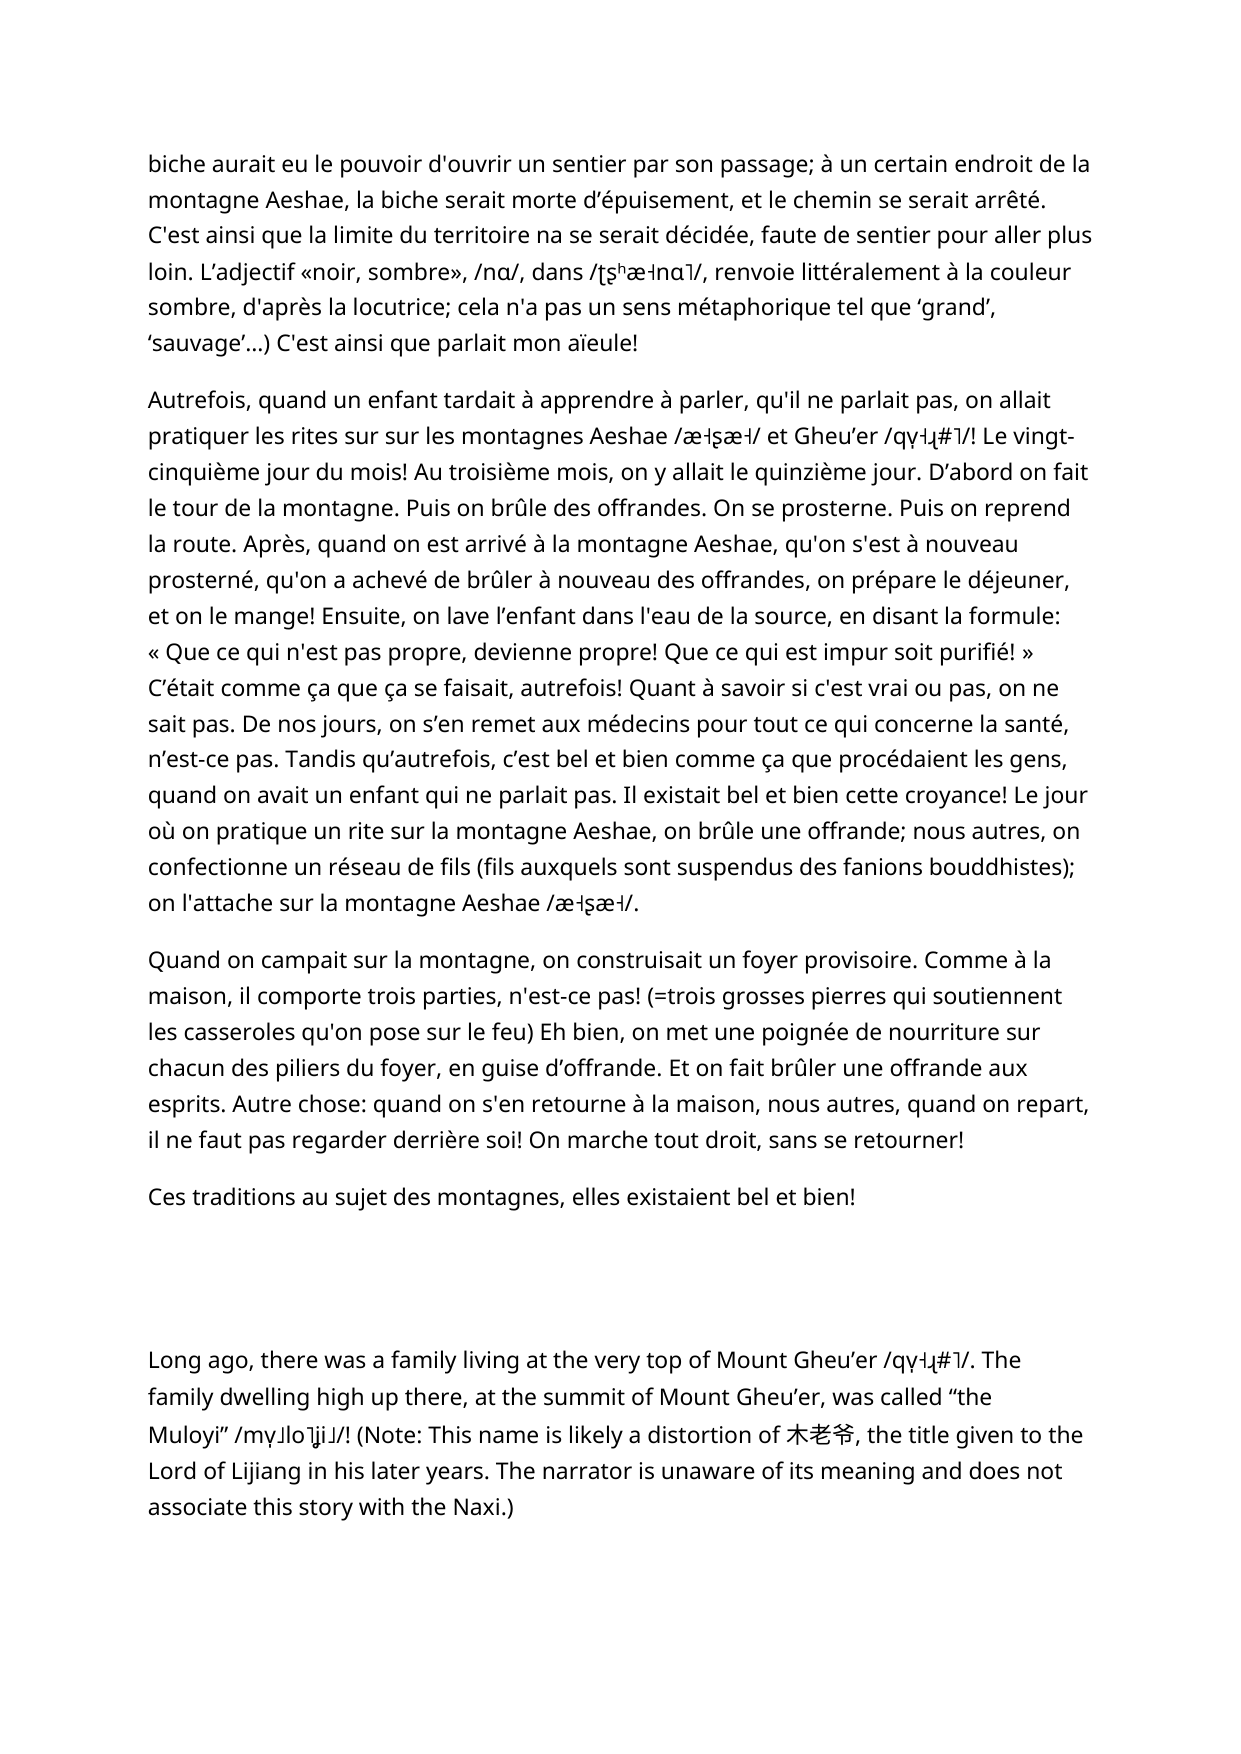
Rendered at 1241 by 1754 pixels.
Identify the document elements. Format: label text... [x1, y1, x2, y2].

text Ces traditions au sujet des montagnes, elles existaient bel et bien! [148, 1180, 1093, 1212]
text biche aurait eu le pouvoir d'ouvrir un sentier par son passage; à un certain endroit de la montagne Aeshae, la biche serait morte d’épuisement, et le chemin se serait arrêté. C'est ainsi que la limite du territoire na se serait décidée, faute de sentier pour aller plus loin. L’adjectif «noir, sombre», /nɑ/, dans /ʈʂʰæ˧nɑ˥/, renvoie littéralement à la couleur sombre, d'après la locutrice; cela n'a pas un sens métaphorique tel que ‘grand’, ‘sauvage’…) C'est ainsi que parlait mon aïeule! [148, 148, 1093, 358]
text Autrefois, quand un enfant tardait à apprendre à parler, qu'il ne parlait pas, on allait pratiquer les rites sur sur les montagnes Aeshae /æ˧ʂæ˧/ et Gheu’er /qv̩˧ɻ#˥/! Le vingt-cinquième jour du mois! Au troisième mois, on y allait le quinzième jour. D’abord on fait le tour de la montagne. Puis on brûle des offrandes. On se prosterne. Puis on reprend la route. Après, quand on est arrivé à la montagne Aeshae, qu'on s'est à nouveau prosterné, qu'on a achevé de brûler à nouveau des offrandes, on prépare le déjeuner, et on le mange! Ensuite, on lave l’enfant dans l'eau de la source, en disant la formule: « Que ce qui n'est pas propre, devienne propre! Que ce qui est impur soit purifié! » C’était comme ça que ça se faisait, autrefois! Quant à savoir si c'est vrai ou pas, on ne sait pas. De nos jours, on s’en remet aux médecins pour tout ce qui concerne la santé, n’est-ce pas. Tandis qu’autrefois, c’est bel et bien comme ça que procédaient les gens, quand on avait un enfant qui ne parlait pas. Il existait bel et bien cette croyance! Le jour où on pratique un rite sur la montagne Aeshae, on brûle une offrande; nous autres, on confectionne un réseau de fils (fils auxquels sont suspendus des fanions bouddhistes); on l'attache sur la montagne Aeshae /æ˧ʂæ˧/. [148, 384, 1093, 918]
text Long ago, there was a family living at the very top of Mount Gheu’er /qv̩˧ɻ#˥/. The family dwelling high up there, at the summit of Mount Gheu’er, was called “the Muloyi” /mv̩˩lo˥ʝi˩/! (Note: This name is likely a distortion of 木老爷, the title given to the Lord of Lijiang in his later years. The narrator is unaware of its meaning and does not associate this story with the Naxi.) [148, 1344, 1093, 1522]
text Quand on campait sur la montagne, on construisait un foyer provisoire. Comme à la maison, il comporte trois parties, n'est-ce pas! (=trois grosses pierres qui soutiennent les casseroles qu'on pose sur le feu) Eh bien, on met une poignée de nourriture sur chacun des piliers du foyer, en guise d’offrande. Et on fait brûler une offrande aux esprits. Autre chose: quand on s'en retourne à la maison, nous autres, quand on repart, il ne faut pas regarder derrière soi! On marche tout droit, sans se retourner! [148, 944, 1093, 1155]
